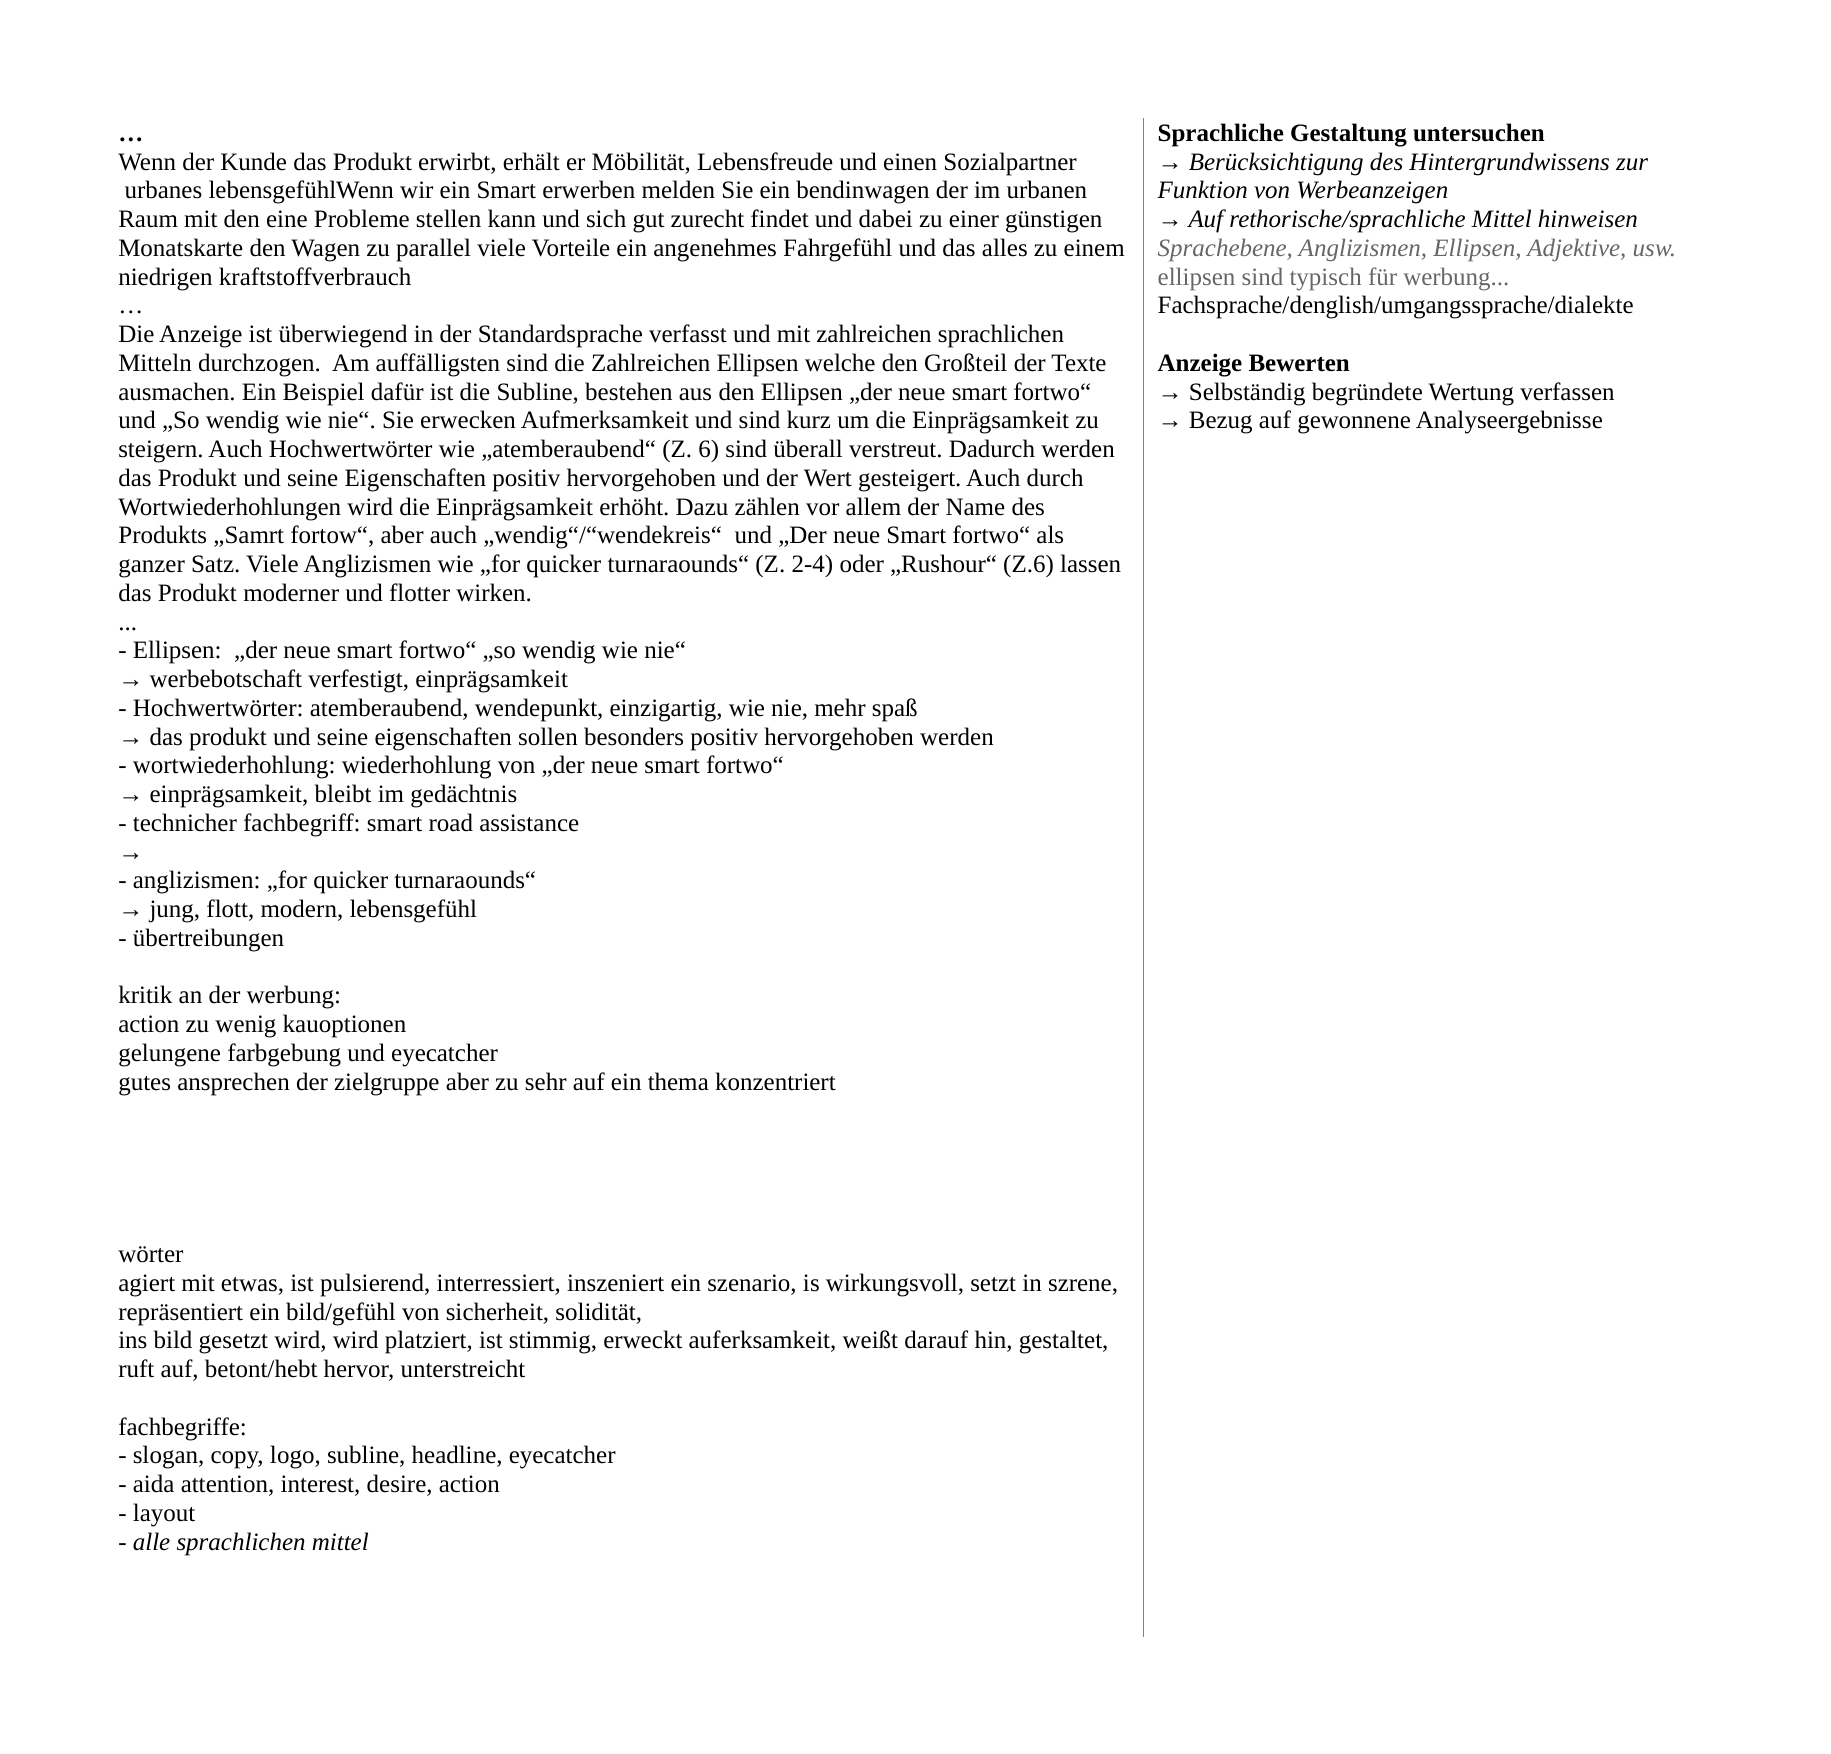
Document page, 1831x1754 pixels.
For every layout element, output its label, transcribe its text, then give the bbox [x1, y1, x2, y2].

text … [118, 118, 1128, 147]
text - Ellipsen: „der neue smart fortwo“ „so wendig wie nie“ [118, 636, 1128, 664]
text Fachsprache/denglish/umgangssprache/dialekte [1157, 291, 1713, 319]
text → Auf rethorische/sprachliche Mittel hinweisen [1157, 204, 1713, 233]
text → werbebotschaft verfestigt, einprägsamkeit [118, 664, 1128, 693]
text → [118, 837, 1128, 866]
text wörter [118, 1239, 1128, 1268]
text - wortwiederhohlung: wiederhohlung von „der neue smart fortwo“ [118, 751, 1128, 779]
text action zu wenig kauoptionen [118, 1009, 1128, 1038]
text urbanes lebensgefühlWenn wir ein Smart erwerben melden Sie ein bendinwagen der im urbanen Raum mit den eine Probleme stellen kann und sich gut zurecht findet und dabei zu einer günstigen Monatskarte den Wagen zu parallel viele Vorteile ein angenehmes Fahrgefühl und das alles zu einem niedrigen kraftstoffverbrauch [118, 176, 1128, 291]
text ins bild gesetzt wird, wird platziert, ist stimmig, erweckt auferksamkeit, weißt darauf hin, gestaltet, ruft auf, betont/hebt hervor, unterstreicht [118, 1326, 1128, 1383]
text - technicher fachbegriff: smart road assistance [118, 808, 1128, 837]
text Wenn der Kunde das Produkt erwirbt, erhält er Möbilität, Lebensfreude und einen Sozialpartner [118, 147, 1128, 176]
text - Hochwertwörter: atemberaubend, wendepunkt, einzigartig, wie nie, mehr spaß [118, 693, 1128, 722]
text … [118, 291, 1128, 319]
text gutes ansprechen der zielgruppe aber zu sehr auf ein thema konzentriert [118, 1067, 1128, 1096]
text → Berücksichtigung des Hintergrundwissens zur Funktion von Werbeanzeigen [1157, 147, 1713, 204]
text → Selbständig begründete Wertung verfassen → Bezug auf gewonnene Analyseergebnisse [1157, 377, 1713, 434]
text Anzeige Bewerten [1157, 348, 1713, 377]
text → einprägsamkeit, bleibt im gedächtnis [118, 779, 1128, 808]
text Die Anzeige ist überwiegend in der Standardsprache verfasst und mit zahlreichen sprachlichen Mitteln durchzogen. Am auffälligsten sind die Zahlreichen Ellipsen welche den Großteil der Texte ausmachen. Ein Beispiel dafür ist die Subline, bestehen aus den Ellipsen „der neue smart fortwo“ und „So wendig wie nie“. Sie erwecken Aufmerksamkeit und sind kurz um die Einprägsamkeit zu steigern. Auch Hochwertwörter wie „atemberaubend“ (Z. 6) sind überall verstreut. Dadurch werden das Produkt und seine Eigenschaften positiv hervorgehoben und der Wert gesteigert. Auch durch Wortwiederhohlungen wird die Einprägsamkeit erhöht. Dazu zählen vor allem der Name des Produkts „Samrt fortow“, aber auch „wendig“/“wendekreis“ und „Der neue Smart fortwo“ als ganzer Satz. Viele Anglizismen wie „for quicker turnaraounds“ (Z. 2-4) oder „Rushour“ (Z.6) lassen das Produkt moderner und flotter wirken. [118, 319, 1128, 607]
text ... [118, 607, 1128, 636]
text - alle sprachlichen mittel [118, 1527, 1128, 1556]
text → jung, flott, modern, lebensgefühl [118, 894, 1128, 923]
text → das produkt und seine eigenschaften sollen besonders positiv hervorgehoben werden [118, 722, 1128, 751]
text - übertreibungen [118, 923, 1128, 952]
text kritik an der werbung: [118, 981, 1128, 1009]
text Sprachliche Gestaltung untersuchen [1157, 118, 1713, 147]
text - slogan, copy, logo, subline, headline, eyecatcher [118, 1441, 1128, 1469]
text - aida attention, interest, desire, action [118, 1469, 1128, 1498]
text fachbegriffe: [118, 1412, 1128, 1441]
text gelungene farbgebung und eyecatcher [118, 1038, 1128, 1067]
text - anglizismen: „for quicker turnaraounds“ [118, 866, 1128, 894]
text - layout [118, 1498, 1128, 1527]
text ellipsen sind typisch für werbung... [1157, 262, 1713, 291]
text Sprachebene, Anglizismen, Ellipsen, Adjektive, usw. [1157, 233, 1713, 262]
text agiert mit etwas, ist pulsierend, interressiert, inszeniert ein szenario, is wirkungsvoll, setzt in szrene, repräsentiert ein bild/gefühl von sicherheit, solidität, [118, 1268, 1128, 1326]
